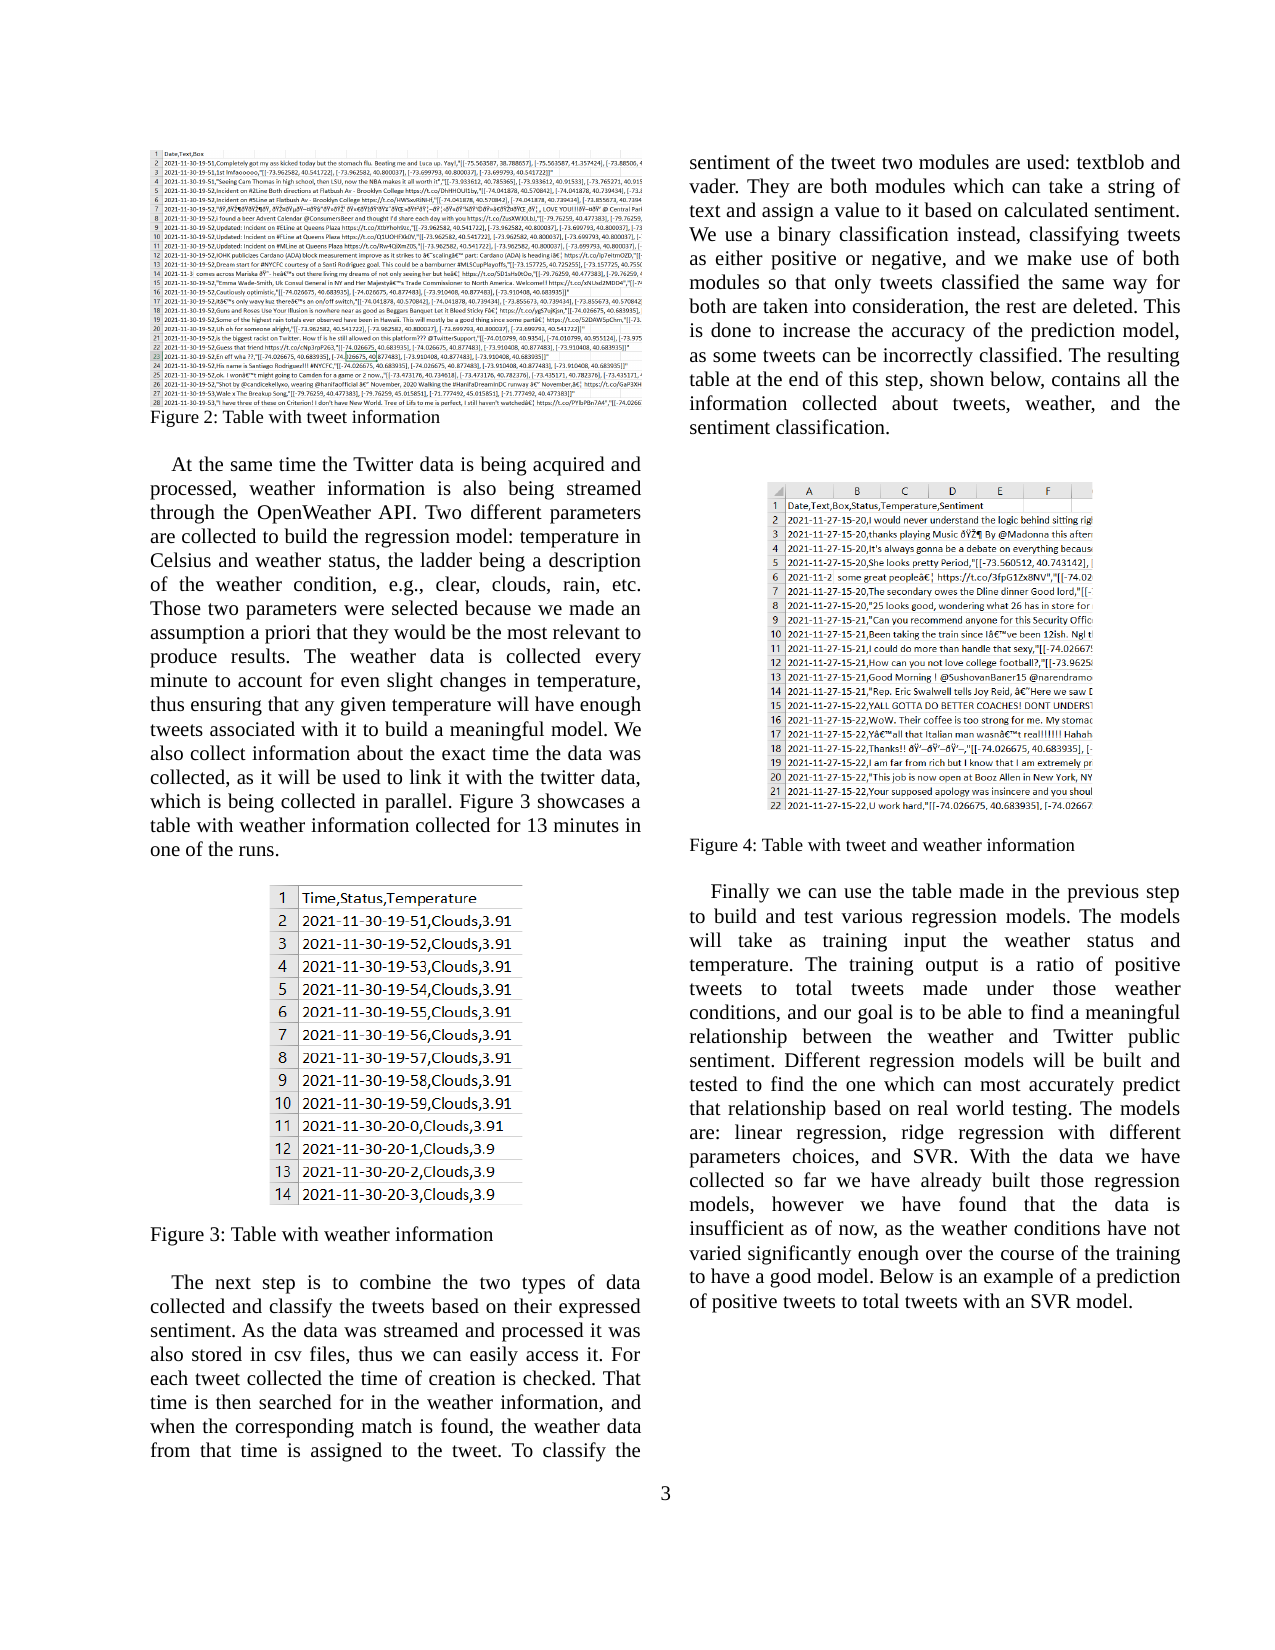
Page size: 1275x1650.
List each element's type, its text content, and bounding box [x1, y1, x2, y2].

text Figure 2: Table with tweet information [150, 407, 642, 428]
text Figure 3: Table with weather information [150, 1222, 642, 1246]
text At the same time the Twitter data is being acquired and processed, weather information is also being streamed through the OpenWeather API. Two different parameters are collected to build the regression model: temperature in Celsius and weather status, the ladder being a description of the weather condition, e.g., clear, clouds, rain, etc. Those two parameters were selected because we made an assumption a priori that they would be the most relevant to produce results. The weather data is collected every minute to account for even slight changes in temperature, thus ensuring that any given temperature will have enough tweets associated with it to build a meaningful model. We also collect information about the exact time the data was collected, as it will be used to link it with the twitter data, which is being collected in parallel. Figure 3 showcases a table with weather information collected for 13 minutes in one of the runs. [150, 452, 642, 861]
text Finally we can use the table made in the previous step to build and test various regression models. The models will take as training input the weather status and temperature. The training output is a ratio of positive tweets to total tweets made under those weather conditions, and our goal is to be able to find a meaningful relationship between the weather and Twitter public sentiment. Different regression models will be built and tested to find the one which can most accurately predict that relationship based on real world testing. The models are: linear regression, ridge regression with different parameters choices, and SVR. With the data we have collected so far we have already built those regression models, however we have found that the data is insufficient as of now, as the weather conditions have not varied significantly enough over the course of the training to have a good model. Below is an example of a prediction of positive tweets to total tweets with an SVR model. [689, 879, 1181, 1313]
text sentiment of the tweet two modules are used: textblob and vader. They are both modules which can take a string of text and assign a value to it based on calculated sentiment. We use a binary classification instead, classifying tweets as either positive or negative, and we make use of both modules so that only tweets classified the same way for both are taken into consideration, the rest are deleted. This is done to increase the accuracy of the prediction model, as some tweets can be incorrectly classified. The resulting table at the end of this step, shown below, contains all the information collected about tweets, weather, and the sentiment classification. [689, 150, 1181, 439]
text The next step is to combine the two types of data collected and classify the tweets based on their expressed sentiment. As the data was streamed and processed it was also stored in csv files, thus we can easily access it. For each tweet collected the time of creation is checked. That time is then searched for in the weather information, and when the corresponding match is found, the weather data from that time is assigned to the tweet. To classify the [150, 1270, 642, 1462]
text Figure 4: Table with tweet and weather information [689, 834, 1181, 855]
